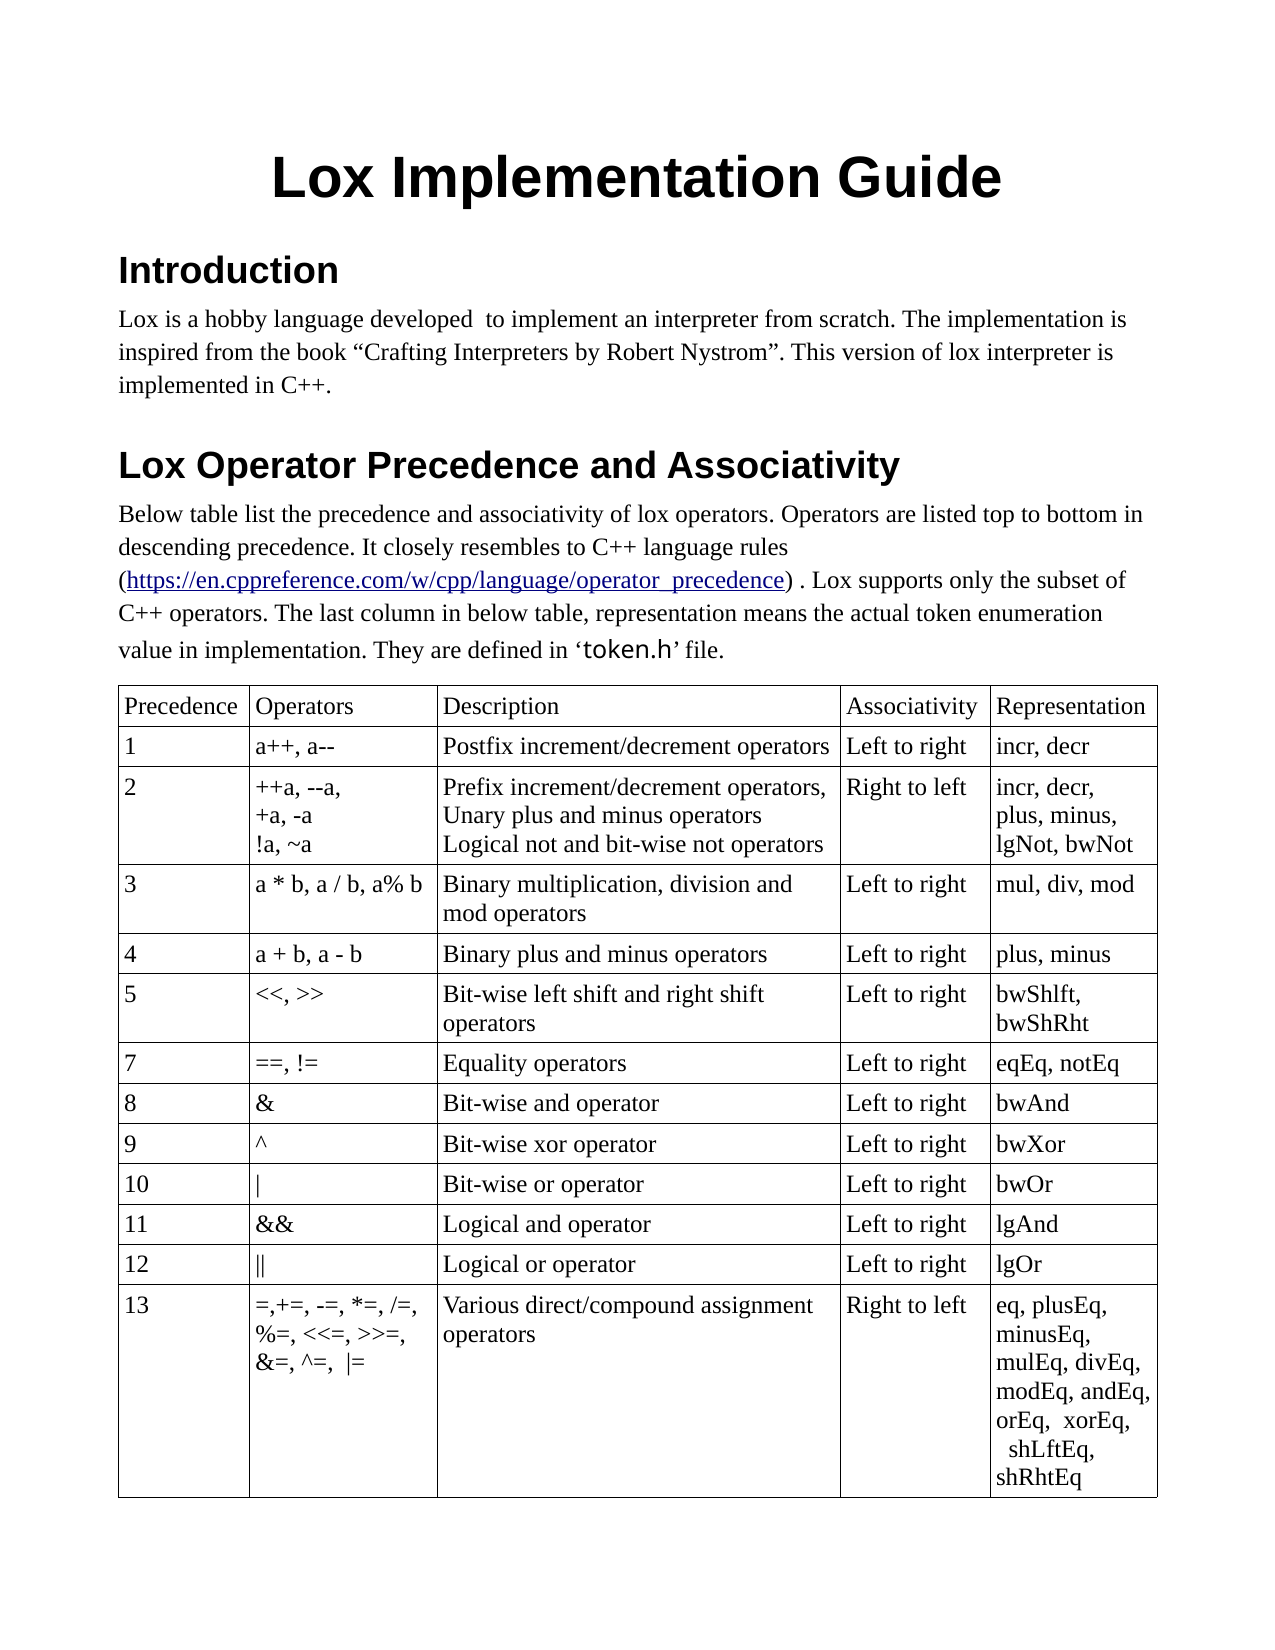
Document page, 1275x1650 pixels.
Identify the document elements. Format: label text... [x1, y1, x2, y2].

table_cell ++a, --a, +a, -a !a, ~a [250, 767, 437, 864]
subtitle Introduction [118, 248, 1157, 291]
table_header Description [438, 686, 840, 726]
table_cell a * b, a / b, a% b [250, 865, 437, 933]
table_cell 2 [119, 767, 249, 864]
table_cell Logical or operator [438, 1245, 840, 1284]
table_cell Binary plus and minus operators [438, 934, 840, 973]
table_cell Bit-wise xor operator [438, 1124, 840, 1163]
text Lox is a hobby language developed to implement an interpreter from scratch. The implementation is inspired from the book “Crafting Interpreters by Robert Nystrom”. This version of lox interpreter is implemented in C++. [118, 304, 1157, 399]
table_cell lgOr [991, 1245, 1157, 1284]
table_cell 9 [119, 1124, 249, 1163]
table_cell Left to right [841, 1164, 990, 1203]
table_cell Various direct/compound assignment operators [438, 1285, 840, 1497]
table_header Operators [250, 686, 437, 726]
table_cell incr, decr [991, 727, 1157, 766]
table_cell bwXor [991, 1124, 1157, 1163]
table_cell 5 [119, 974, 249, 1042]
table_header Representation [991, 686, 1157, 726]
table_cell 10 [119, 1164, 249, 1203]
table_cell Logical and operator [438, 1205, 840, 1244]
table_cell && [250, 1205, 437, 1244]
table_cell Postfix increment/decrement operators [438, 727, 840, 766]
table_cell 1 [119, 727, 249, 766]
table_cell Right to left [841, 1285, 990, 1497]
table_cell Left to right [841, 1124, 990, 1163]
table_cell =,+=, -=, *=, /=, %=, <<=, >>=, &=, ^=, |= [250, 1285, 437, 1497]
table_cell Left to right [841, 1245, 990, 1284]
table_cell Binary multiplication, division and mod operators [438, 865, 840, 933]
table_cell a++, a-- [250, 727, 437, 766]
table_cell mul, div, mod [991, 865, 1157, 933]
table_cell incr, decr, plus, minus, lgNot, bwNot [991, 767, 1157, 864]
table_cell Left to right [841, 974, 990, 1042]
table_header Precedence [119, 686, 249, 726]
table_cell Left to right [841, 1205, 990, 1244]
table_cell | [250, 1164, 437, 1203]
table_cell <<, >> [250, 974, 437, 1042]
table_cell Left to right [841, 934, 990, 973]
table_cell Prefix increment/decrement operators, Unary plus and minus operators Logical not and bit-wise not operators [438, 767, 840, 864]
table_cell ^ [250, 1124, 437, 1163]
table_cell ==, != [250, 1043, 437, 1082]
text Below table list the precedence and associativity of lox operators. Operators are listed top to bottom in descending precedence. It closely resembles to C++ language rules (https://en.cppreference.com/w/cpp/language/operator_precedence) . Lox supports only the subset of C++ operators. The last column in below table, representation means the actual token enumeration value in implementation. They are defined in ‘token.h’ file. [118, 499, 1157, 666]
table_cell Bit-wise left shift and right shift operators [438, 974, 840, 1042]
table_cell Bit-wise and operator [438, 1084, 840, 1123]
table_cell 4 [119, 934, 249, 973]
table_cell Left to right [841, 1043, 990, 1082]
table_cell eq, plusEq, minusEq, mulEq, divEq, modEq, andEq, orEq, xorEq, shLftEq, shRhtEq [991, 1285, 1157, 1497]
table_cell 8 [119, 1084, 249, 1123]
table_cell Left to right [841, 865, 990, 933]
table_cell Equality operators [438, 1043, 840, 1082]
table_cell bwOr [991, 1164, 1157, 1203]
table_cell 11 [119, 1205, 249, 1244]
table_cell eqEq, notEq [991, 1043, 1157, 1082]
table_cell 12 [119, 1245, 249, 1284]
table_cell lgAnd [991, 1205, 1157, 1244]
subtitle Lox Operator Precedence and Associativity [118, 442, 1157, 486]
table_header Associativity [841, 686, 990, 726]
table_cell 7 [119, 1043, 249, 1082]
table_cell bwAnd [991, 1084, 1157, 1123]
table_cell Left to right [841, 1084, 990, 1123]
table_cell plus, minus [991, 934, 1157, 973]
table_cell Right to left [841, 767, 990, 864]
table_cell & [250, 1084, 437, 1123]
table_cell a + b, a - b [250, 934, 437, 973]
table_cell bwShlft, bwShRht [991, 974, 1157, 1042]
table_cell 13 [119, 1285, 249, 1497]
title Lox Implementation Guide [118, 143, 1157, 210]
table_cell Left to right [841, 727, 990, 766]
table_cell 3 [119, 865, 249, 933]
table_cell || [250, 1245, 437, 1284]
table_cell Bit-wise or operator [438, 1164, 840, 1203]
